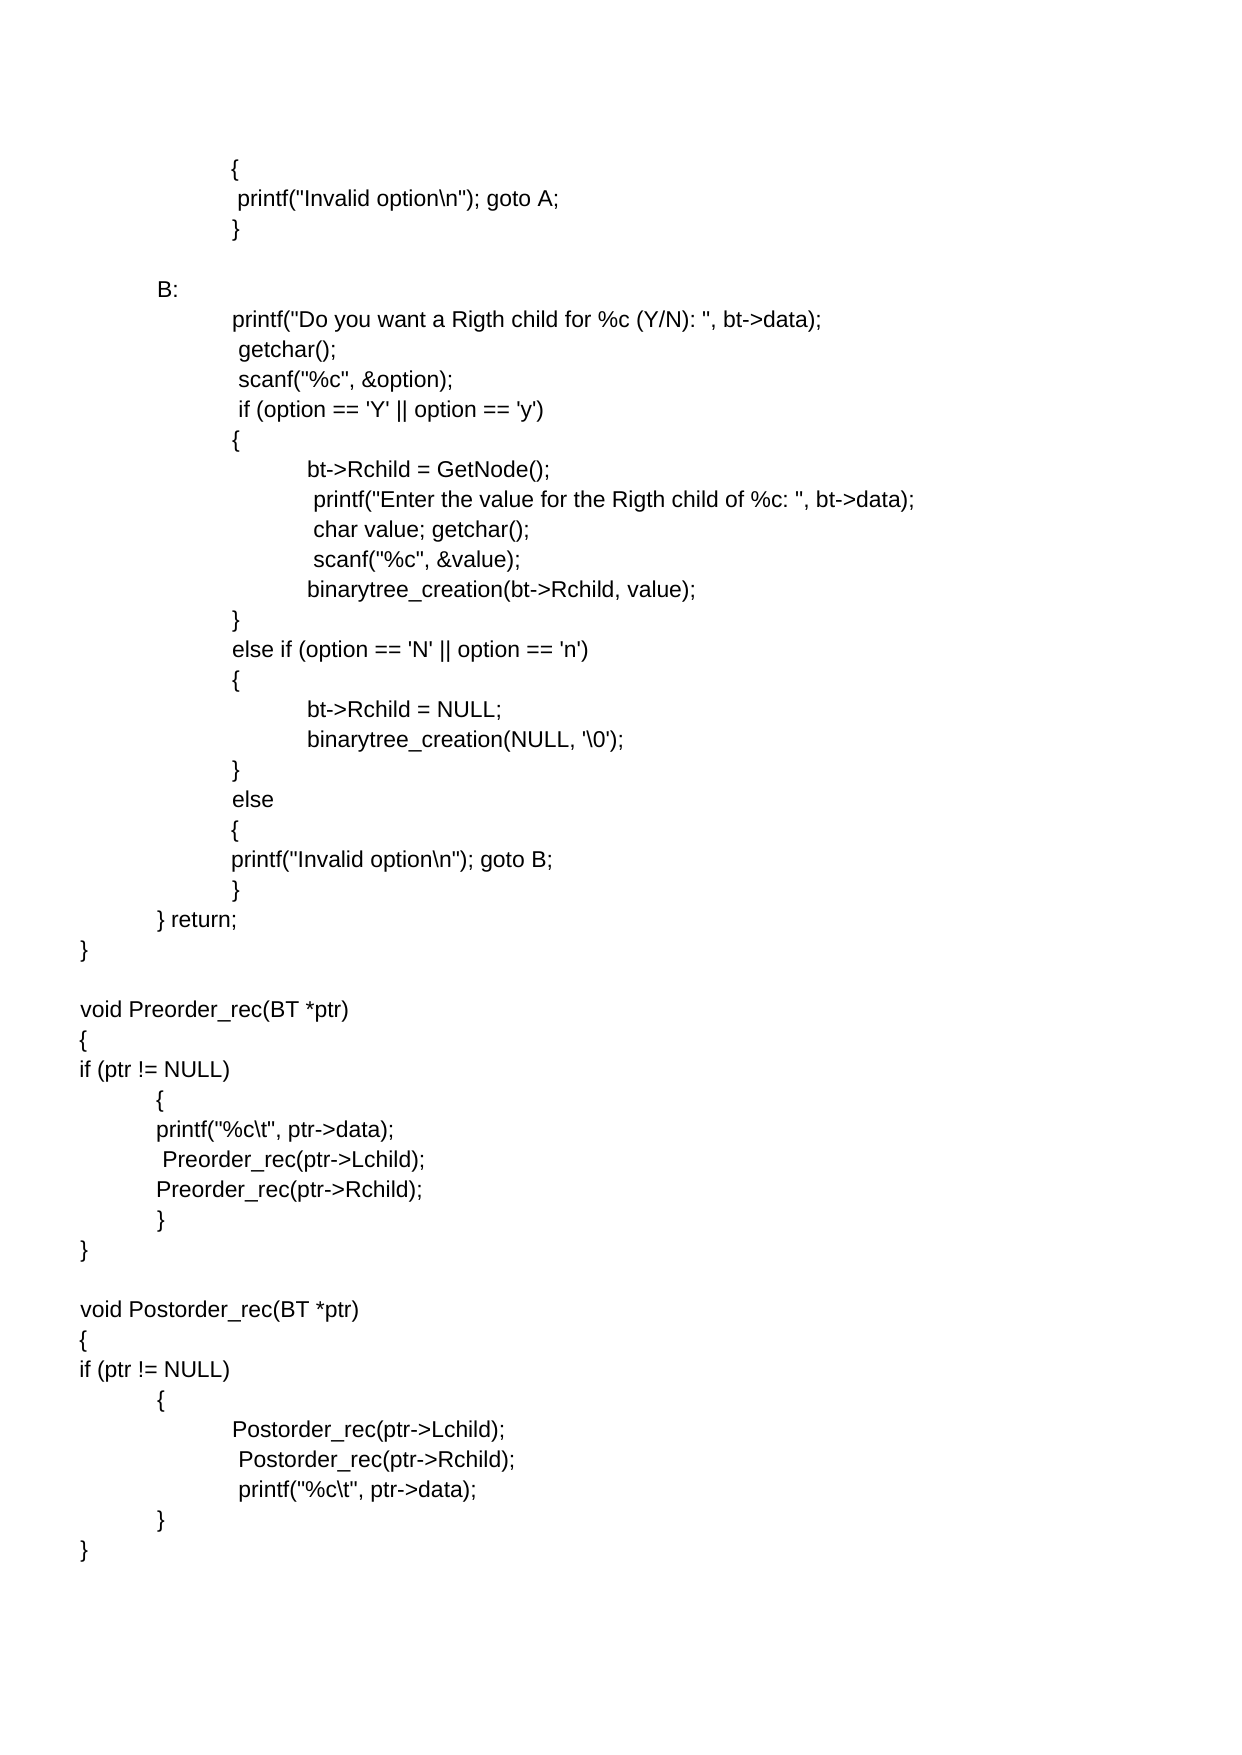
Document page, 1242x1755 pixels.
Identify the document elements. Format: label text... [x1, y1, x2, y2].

text binarytree_creation(bt->Rchild, value); [307, 576, 1068, 602]
text } [80, 1536, 866, 1562]
text getchar(); [232, 336, 981, 362]
text { [156, 1086, 654, 1112]
text } [80, 1236, 866, 1262]
text if (ptr != NULL) [79, 1356, 467, 1382]
text Postorder_rec(ptr->Rchild); [232, 1446, 794, 1472]
text void Preorder_rec(BT *ptr) [80, 996, 866, 1022]
text { [79, 1026, 467, 1052]
text bt->Rchild = GetNode(); [307, 456, 1068, 482]
text { [79, 1326, 467, 1352]
text scanf("%c", &option); [232, 366, 981, 392]
text printf("Do you want a Rigth child for %c (Y/N): ", bt->data); [232, 306, 981, 332]
text else [232, 786, 866, 812]
text printf("Invalid option\n"); goto B; [231, 846, 709, 872]
text binarytree_creation(NULL, '\0'); [307, 726, 866, 752]
text { [157, 1386, 866, 1412]
text void Postorder_rec(BT *ptr) [80, 1296, 866, 1322]
text } [80, 936, 866, 962]
text if (option == 'Y' || option == 'y') [232, 396, 981, 422]
text scanf("%c", &value); [307, 546, 1068, 572]
text else if (option == 'N' || option == 'n') [232, 636, 866, 662]
text } [232, 215, 866, 242]
text Postorder_rec(ptr->Lchild); [232, 1416, 794, 1442]
text char value; getchar(); [307, 516, 1068, 542]
text } [232, 606, 866, 632]
text } [232, 756, 866, 782]
text printf("%c\t", ptr->data); [156, 1116, 654, 1142]
text { [231, 155, 709, 181]
text printf("Enter the value for the Rigth child of %c: ", bt->data); [307, 486, 1068, 512]
text Preorder_rec(ptr->Lchild); [156, 1146, 654, 1172]
text { [232, 666, 866, 692]
text { [231, 816, 709, 842]
text { [232, 426, 866, 452]
text } return; [157, 906, 391, 932]
text printf("Invalid option\n"); goto A; [231, 185, 709, 211]
text } [232, 876, 866, 902]
text B: [157, 276, 866, 302]
text Preorder_rec(ptr->Rchild); [81, 1176, 866, 1202]
text } [157, 1506, 866, 1532]
text bt->Rchild = NULL; [307, 696, 866, 722]
text printf("%c\t", ptr->data); [232, 1476, 794, 1502]
text if (ptr != NULL) [79, 1056, 467, 1082]
text } [157, 1206, 866, 1232]
